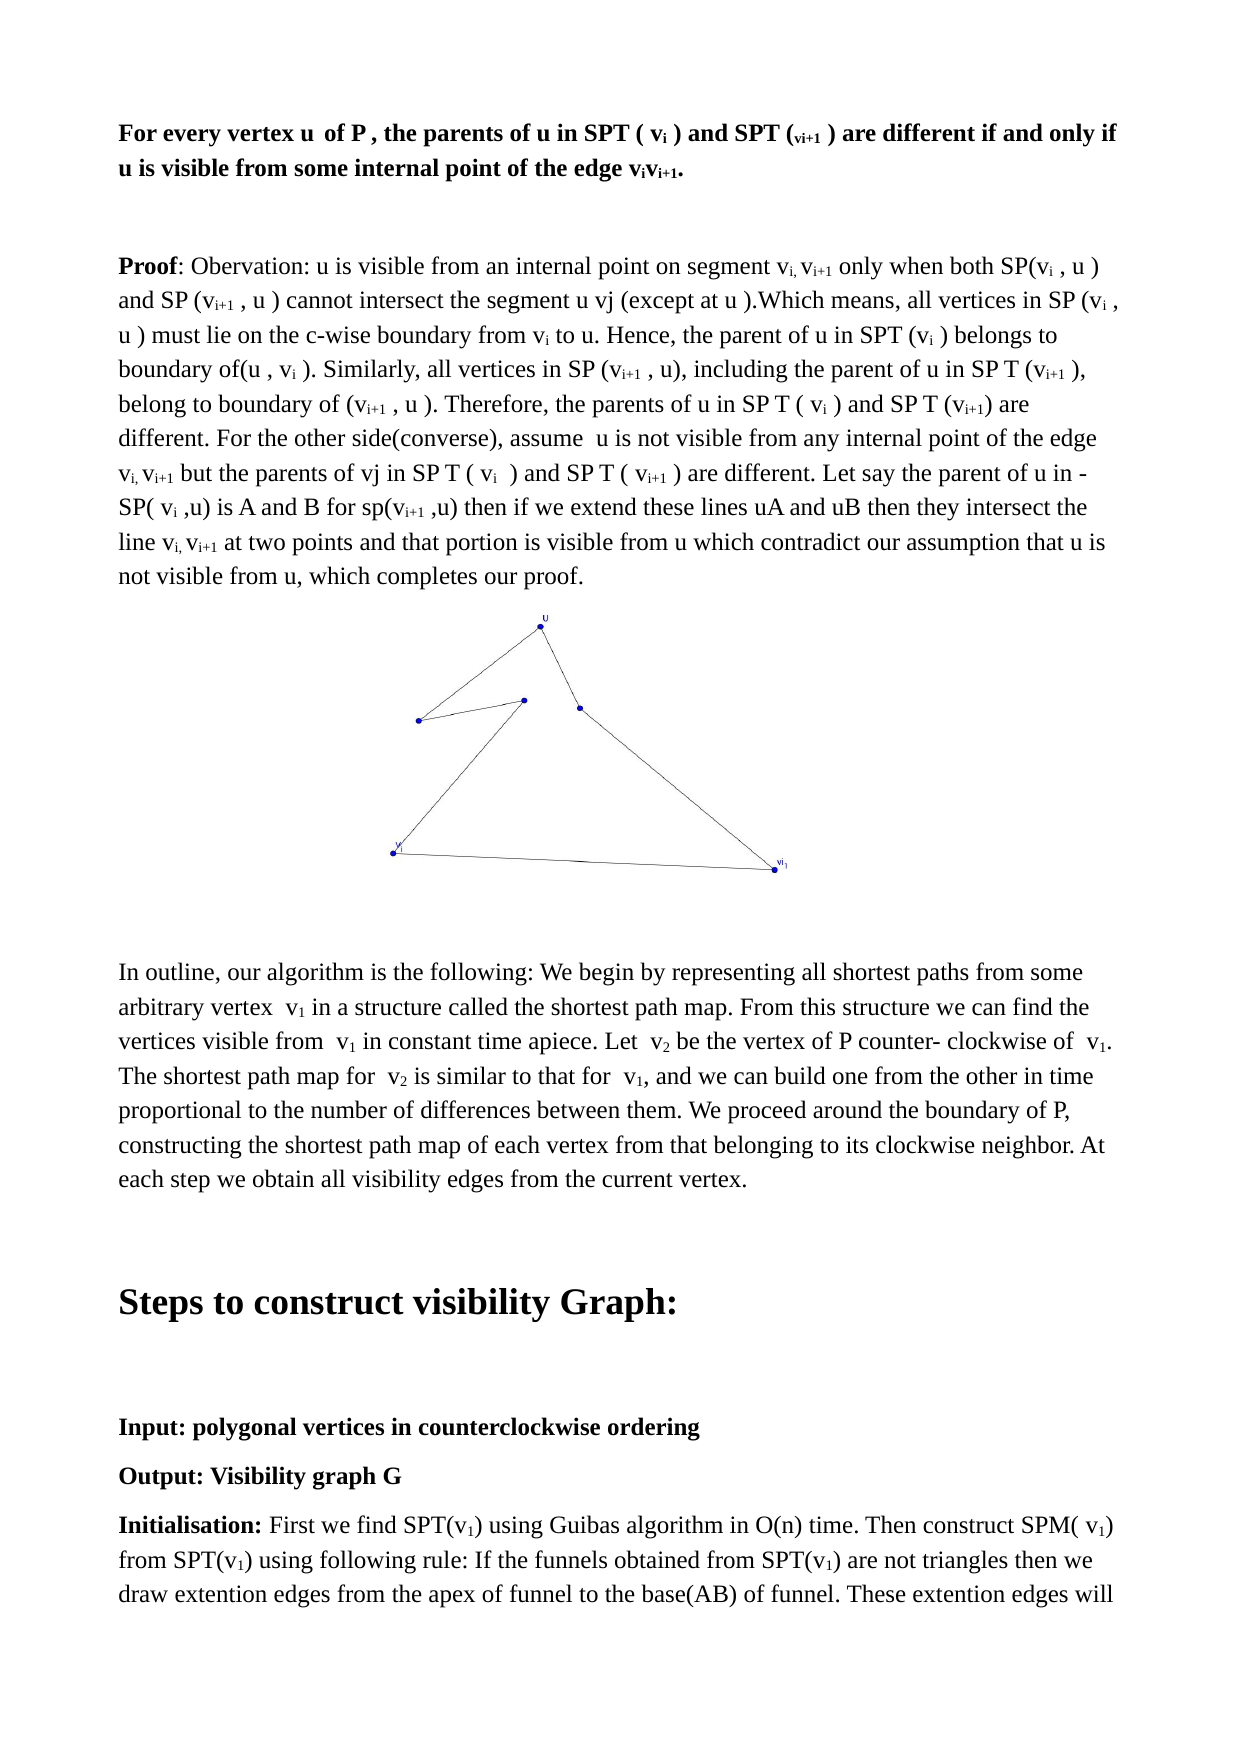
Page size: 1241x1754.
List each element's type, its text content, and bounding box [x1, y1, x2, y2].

text Proof: Obervation: u is visible from an internal point on segment vi, vi+1 only when both SP(vi , u ) and SP (vi+1 , u ) cannot intersect the segment u vj (except at u ).Which means, all vertices in SP (vi , u ) must lie on the c-wise boundary from vi to u. Hence, the parent of u in SPT (vi ) belongs to boundary of(u , vi ). Similarly, all vertices in SP (vi+1 , u), including the parent of u in SP T (vi+1 ), belong to boundary of (vi+1 , u ). Therefore, the parents of u in SP T ( vi ) and SP T (vi+1) are different. For the other side(converse), assume u is not visible from any internal point of the edge vi, vi+1 but the parents of vj in SP T ( vi ) and SP T ( vi+1 ) are different. Let say the parent of u in ­SP( vi ,u) is A and B for sp(vi+1 ,u) then if we extend these lines uA and uB then they intersect the line vi, vi+1 at two points and that portion is visible from u which contradict our assumption that u is not visible from u, which completes our proof. [118, 251, 1122, 590]
text For every vertex u of P , the parents of u in SPT ( vi ) and SPT (vi+1 ) are different if and only if u is visible from some internal point of the edge vivi+1. [118, 118, 1122, 181]
text Initialisation: First we find SPT(v1) using Guibas algorithm in O(n) time. Then construct SPM( v1) from SPT(v1) using following rule: If the funnels obtained from SPT(v1) are not triangles then we draw extention edges from the apex of funnel to the base(AB) of funnel. These extention edges will [118, 1510, 1122, 1608]
text In outline, our algorithm is the following: We begin by representing all shortest paths from some arbitrary vertex v1 in a structure called the shortest path map. From this structure we can find the vertices visible from v1 in constant time apiece. Let v2 be the vertex of P counter- clockwise of v1. The shortest path map for v2 is similar to that for v1, and we can build one from the other in time proportional to the number of differences between them. We proceed around the boundary of P, constructing the shortest path map of each vertex from that belonging to its clockwise neighbor. At each step we obtain all visibility edges from the current vertex. [118, 957, 1122, 1193]
text Steps to construct visibility Graph: [118, 1280, 1122, 1323]
text Input: polygonal vertices in counterclockwise ordering [118, 1412, 1122, 1441]
picture [385, 610, 855, 903]
text Output: Visibility graph G [118, 1461, 1122, 1490]
